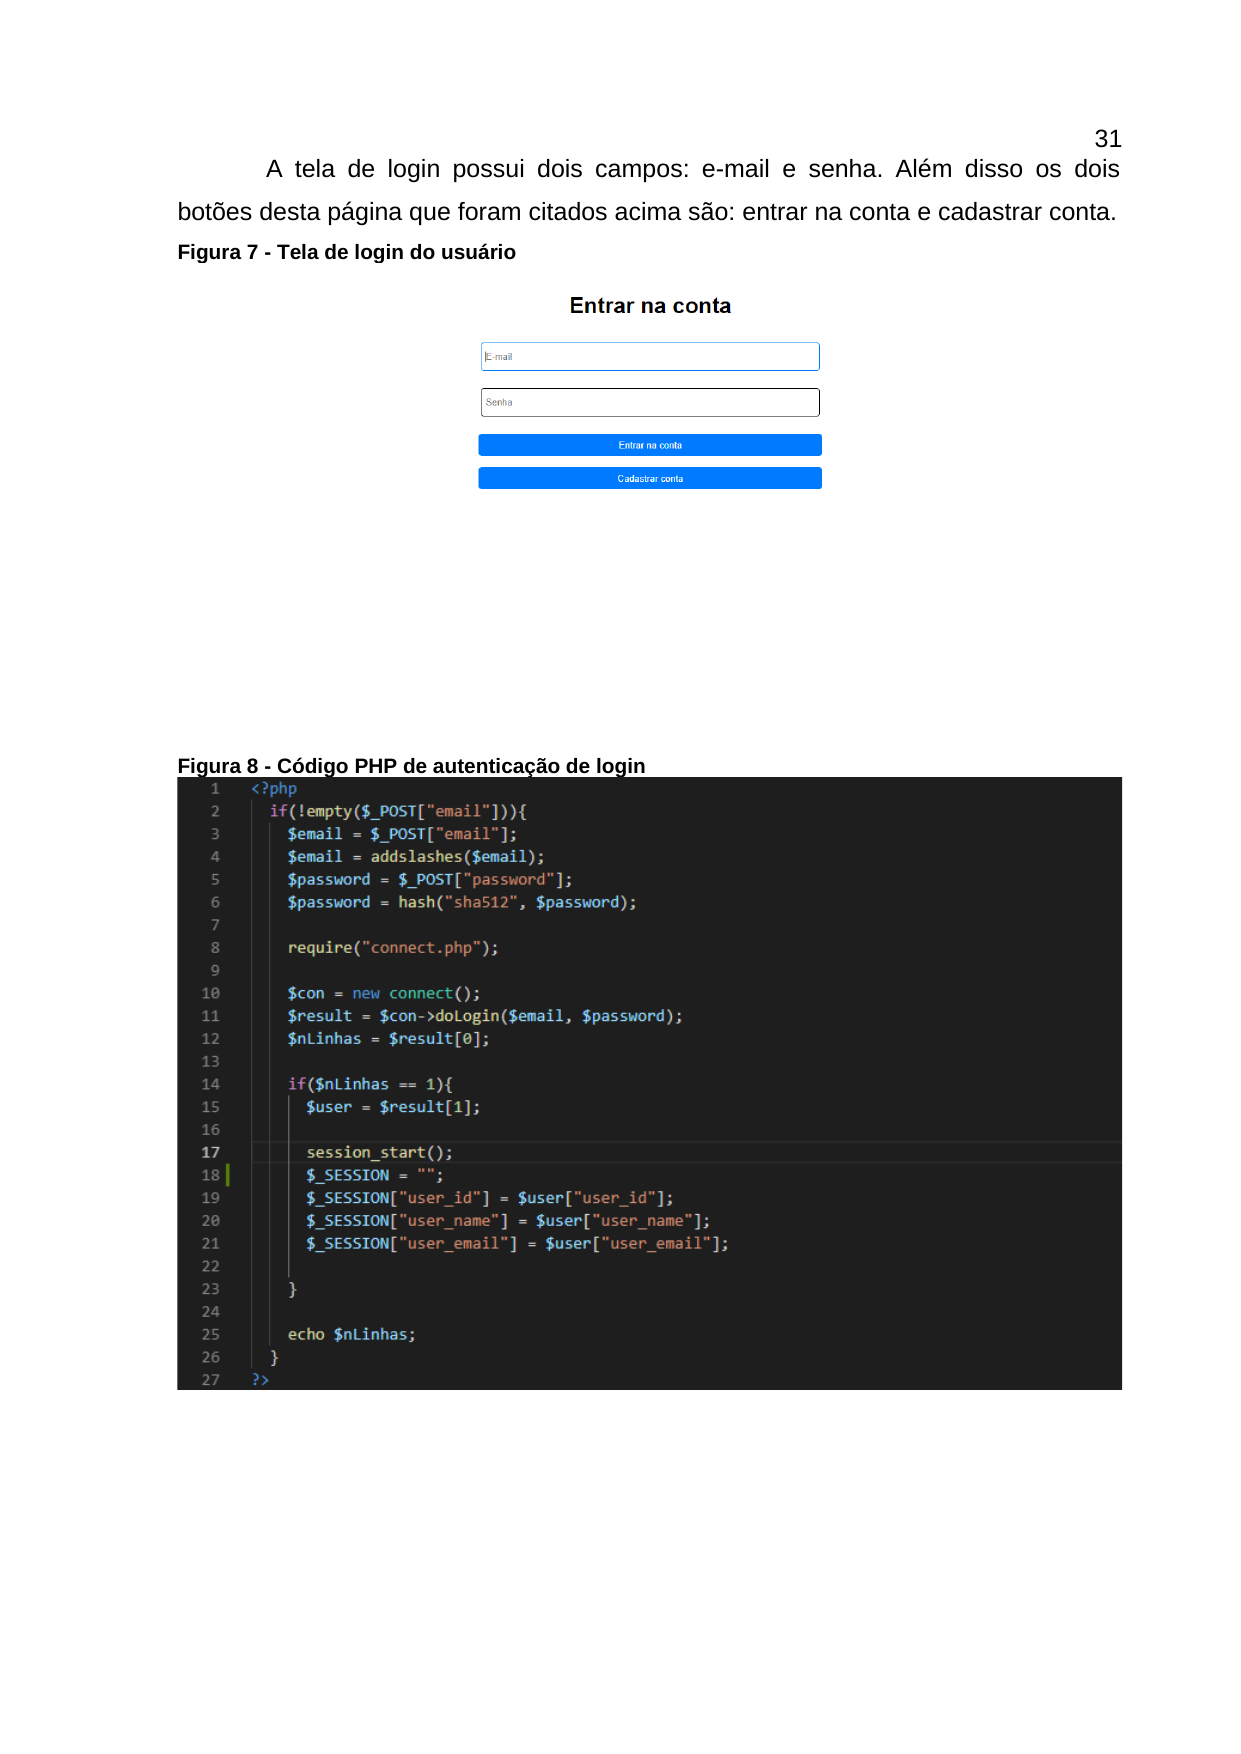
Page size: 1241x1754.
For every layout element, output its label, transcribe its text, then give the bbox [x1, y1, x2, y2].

picture [177, 263, 1123, 692]
picture [177, 777, 1123, 1390]
text Figura 7 - Tela de login do usuário [177, 240, 1122, 263]
text A tela de login possui dois campos: e-mail e senha. Além disso os dois botões desta página que foram citados acima são: entrar na conta e cadastrar conta. [177, 153, 1122, 225]
text Figura 8 - Código PHP de autenticação de login [177, 754, 1122, 777]
